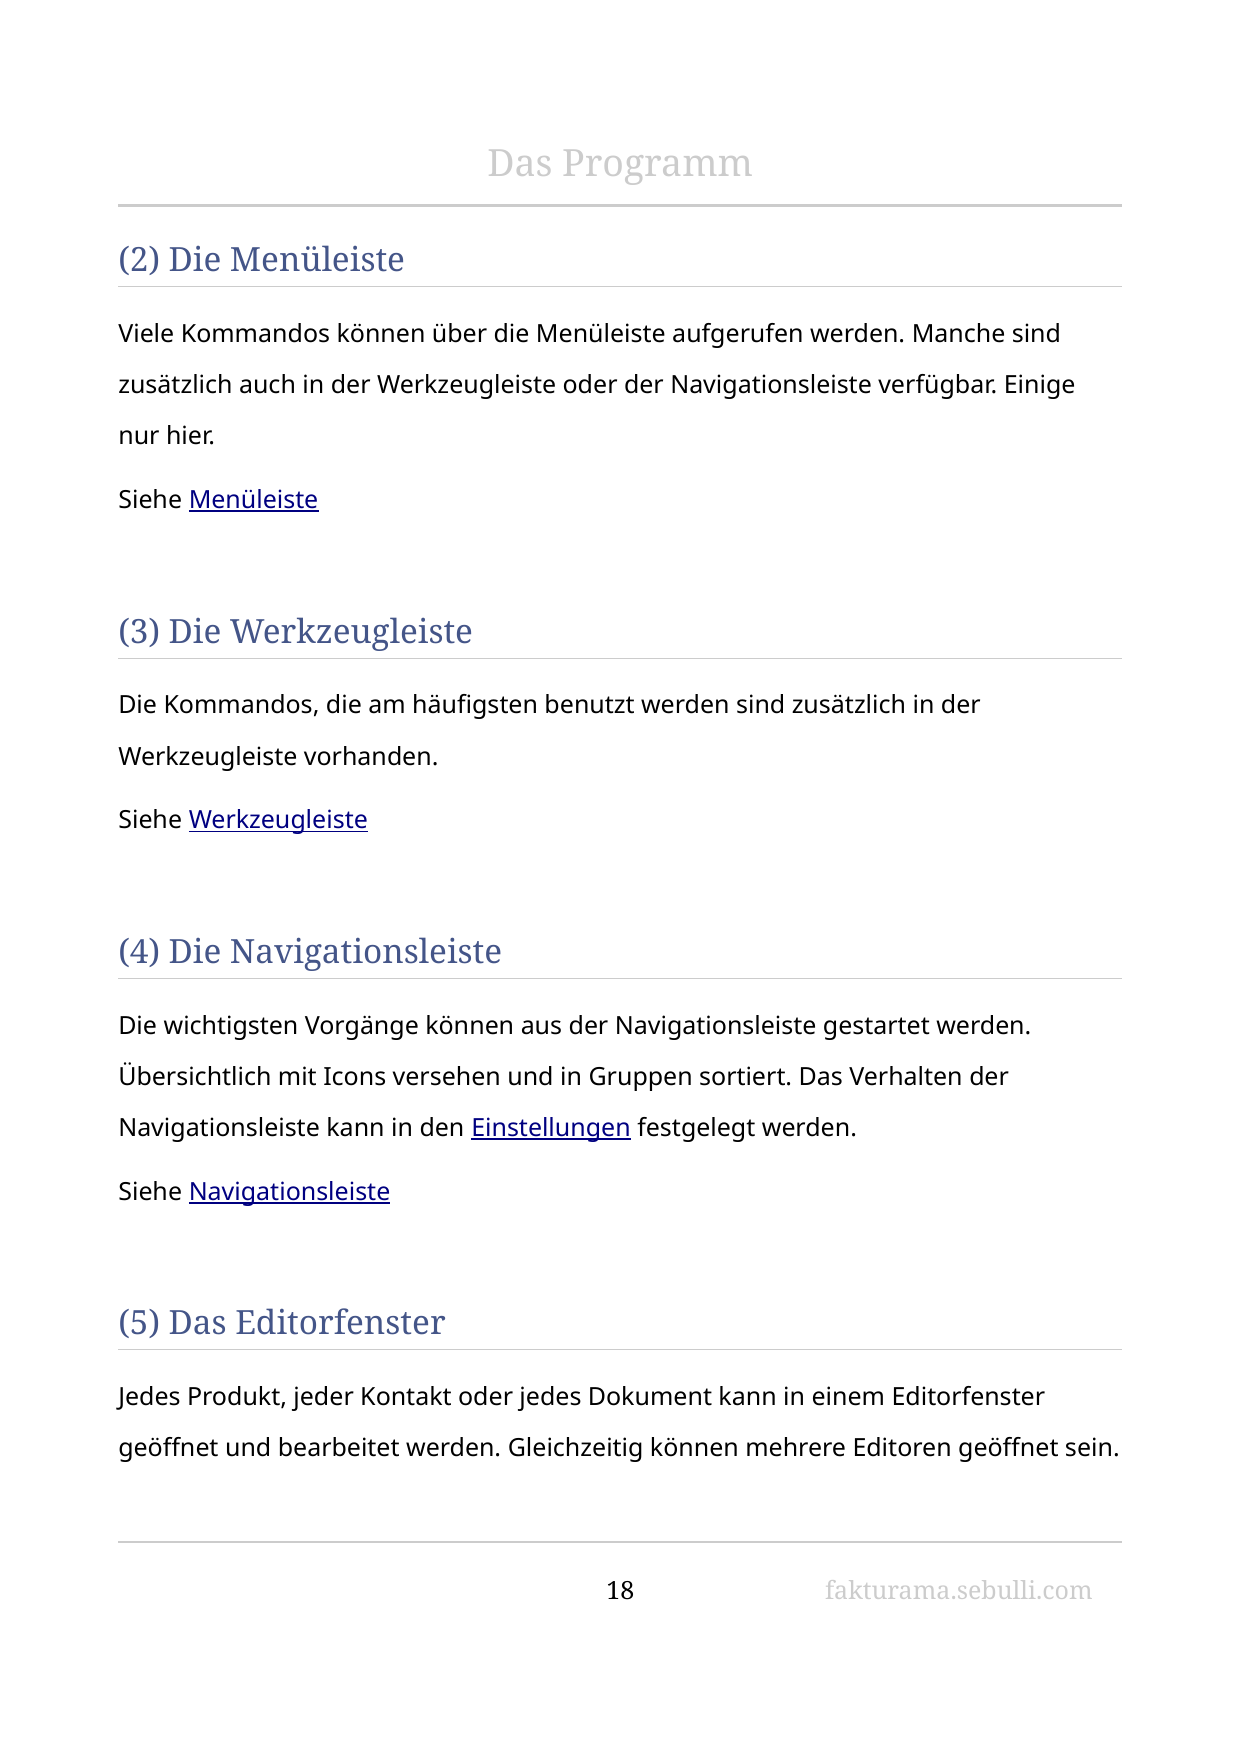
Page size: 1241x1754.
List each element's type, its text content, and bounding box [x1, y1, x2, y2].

text Die Kommandos, die am häufigsten benutzt werden sind zusätzlich in der Werkzeugleiste vorhanden. [118, 687, 1122, 772]
text Siehe Navigationsleiste [118, 1173, 1122, 1207]
text Siehe Menüleiste [118, 481, 1122, 516]
subtitle (3) Die Werkzeugleiste [118, 607, 1122, 658]
text Die wichtigsten Vorgänge können aus der Navigationsleiste gestartet werden. Übersichtlich mit Icons versehen und in Gruppen sortiert. Das Verhalten der Navigationsleiste kann in den Einstellungen festgelegt werden. [118, 1007, 1122, 1144]
subtitle (4) Die Navigationsleiste [118, 928, 1122, 978]
text Jedes Produkt, jeder Kontakt oder jedes Dokument kann in einem Editorfenster geöffnet und bearbeitet werden. Gleichzeitig können mehrere Editoren geöffnet sein. [118, 1379, 1122, 1464]
subtitle (2) Die Menüleiste [118, 236, 1122, 286]
text Siehe Werkzeugleiste [118, 802, 1122, 836]
subtitle (5) Das Editorfenster [118, 1299, 1122, 1349]
text Viele Kommandos können über die Menüleiste aufgerufen werden. Manche sind zusätzlich auch in der Werkzeugleiste oder der Navigationsleiste verfügbar. Einige nur hier. [118, 316, 1122, 452]
